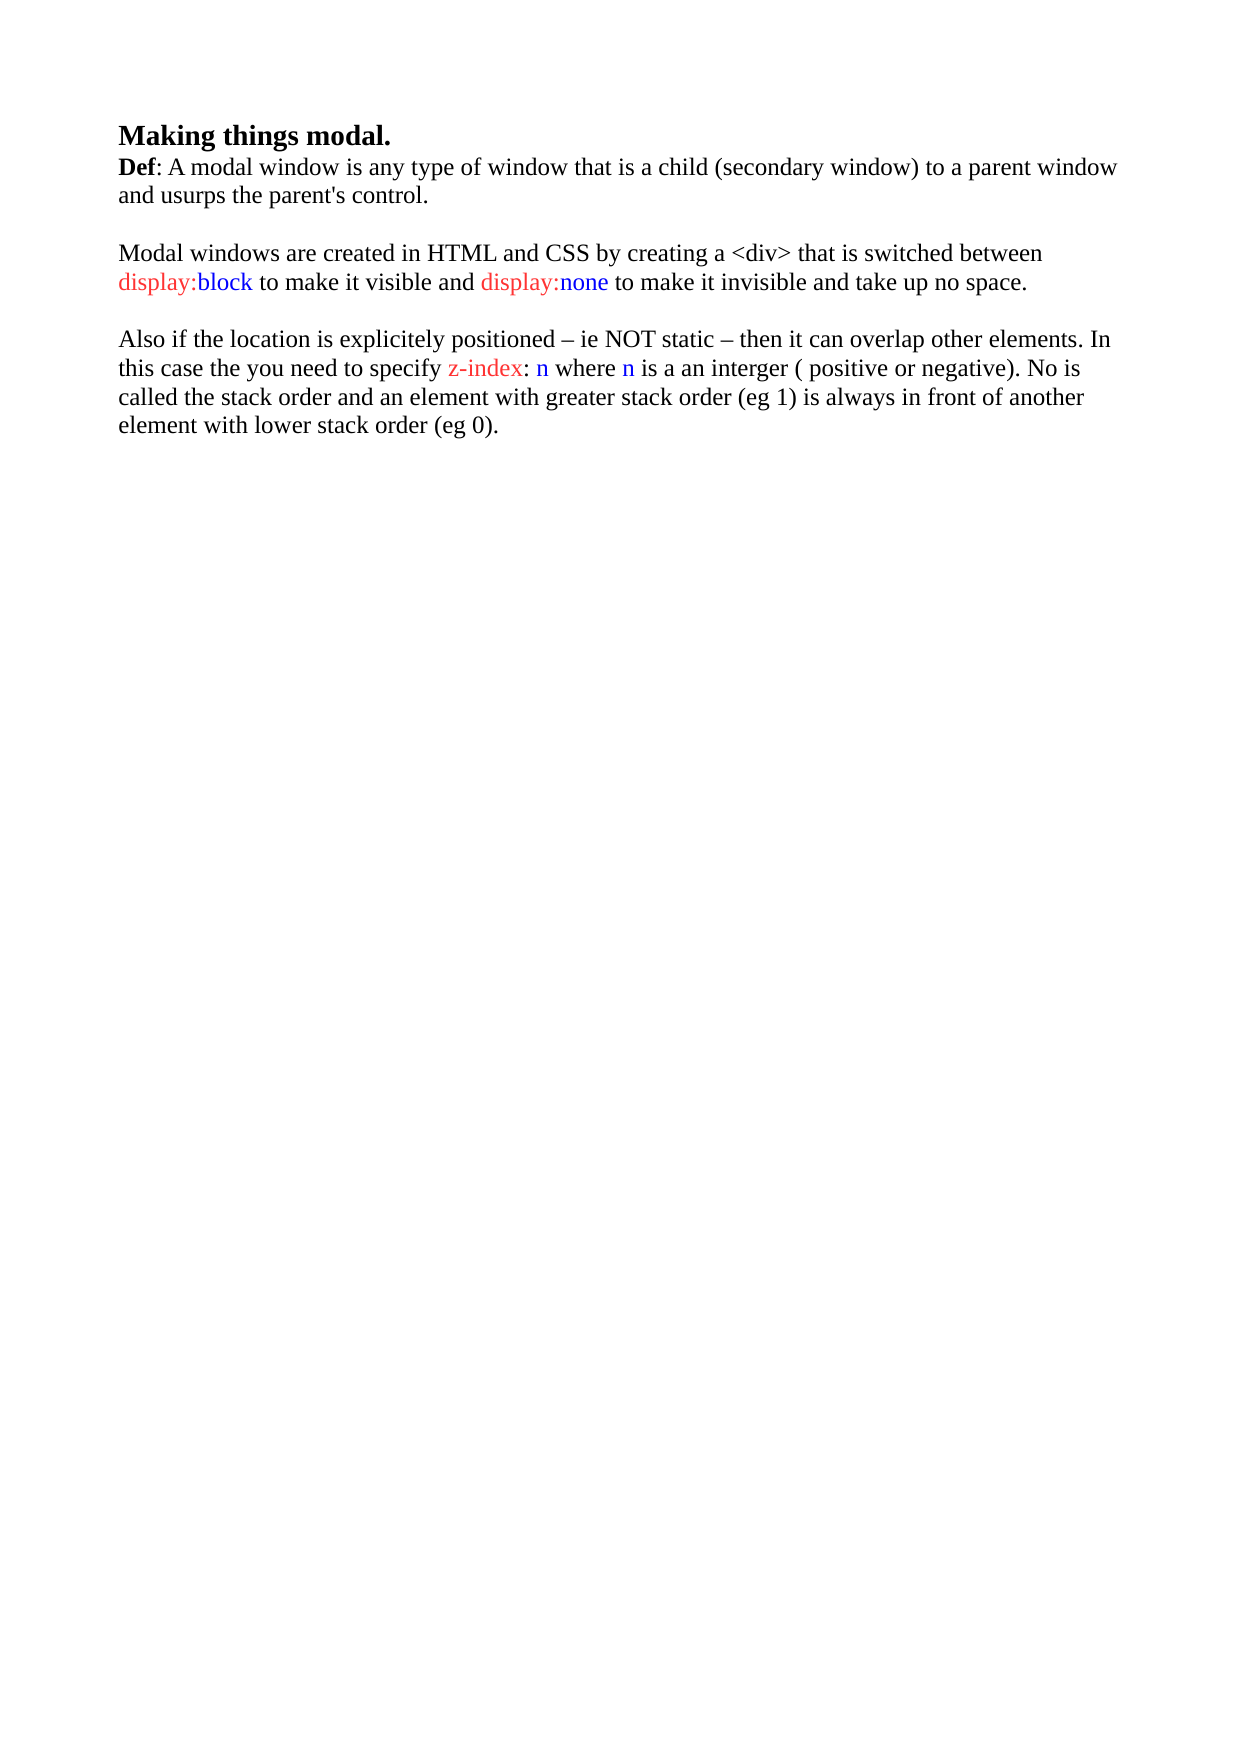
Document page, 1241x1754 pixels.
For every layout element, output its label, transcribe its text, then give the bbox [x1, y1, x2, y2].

text Def: A modal window is any type of window that is a child (secondary window) to a parent window and usurps the parent's control. [118, 152, 1122, 209]
text Making things modal. [118, 118, 1122, 152]
text Also if the location is explicitely positioned – ie NOT static – then it can overlap other elements. In this case the you need to specify z-index: n where n is a an interger ( positive or negative). No is called the stack order and an element with greater stack order (eg 1) is always in front of another element with lower stack order (eg 0). [118, 324, 1122, 439]
text Modal windows are created in HTML and CSS by creating a <div> that is switched between display:block to make it visible and display:none to make it invisible and take up no space. [118, 238, 1122, 295]
